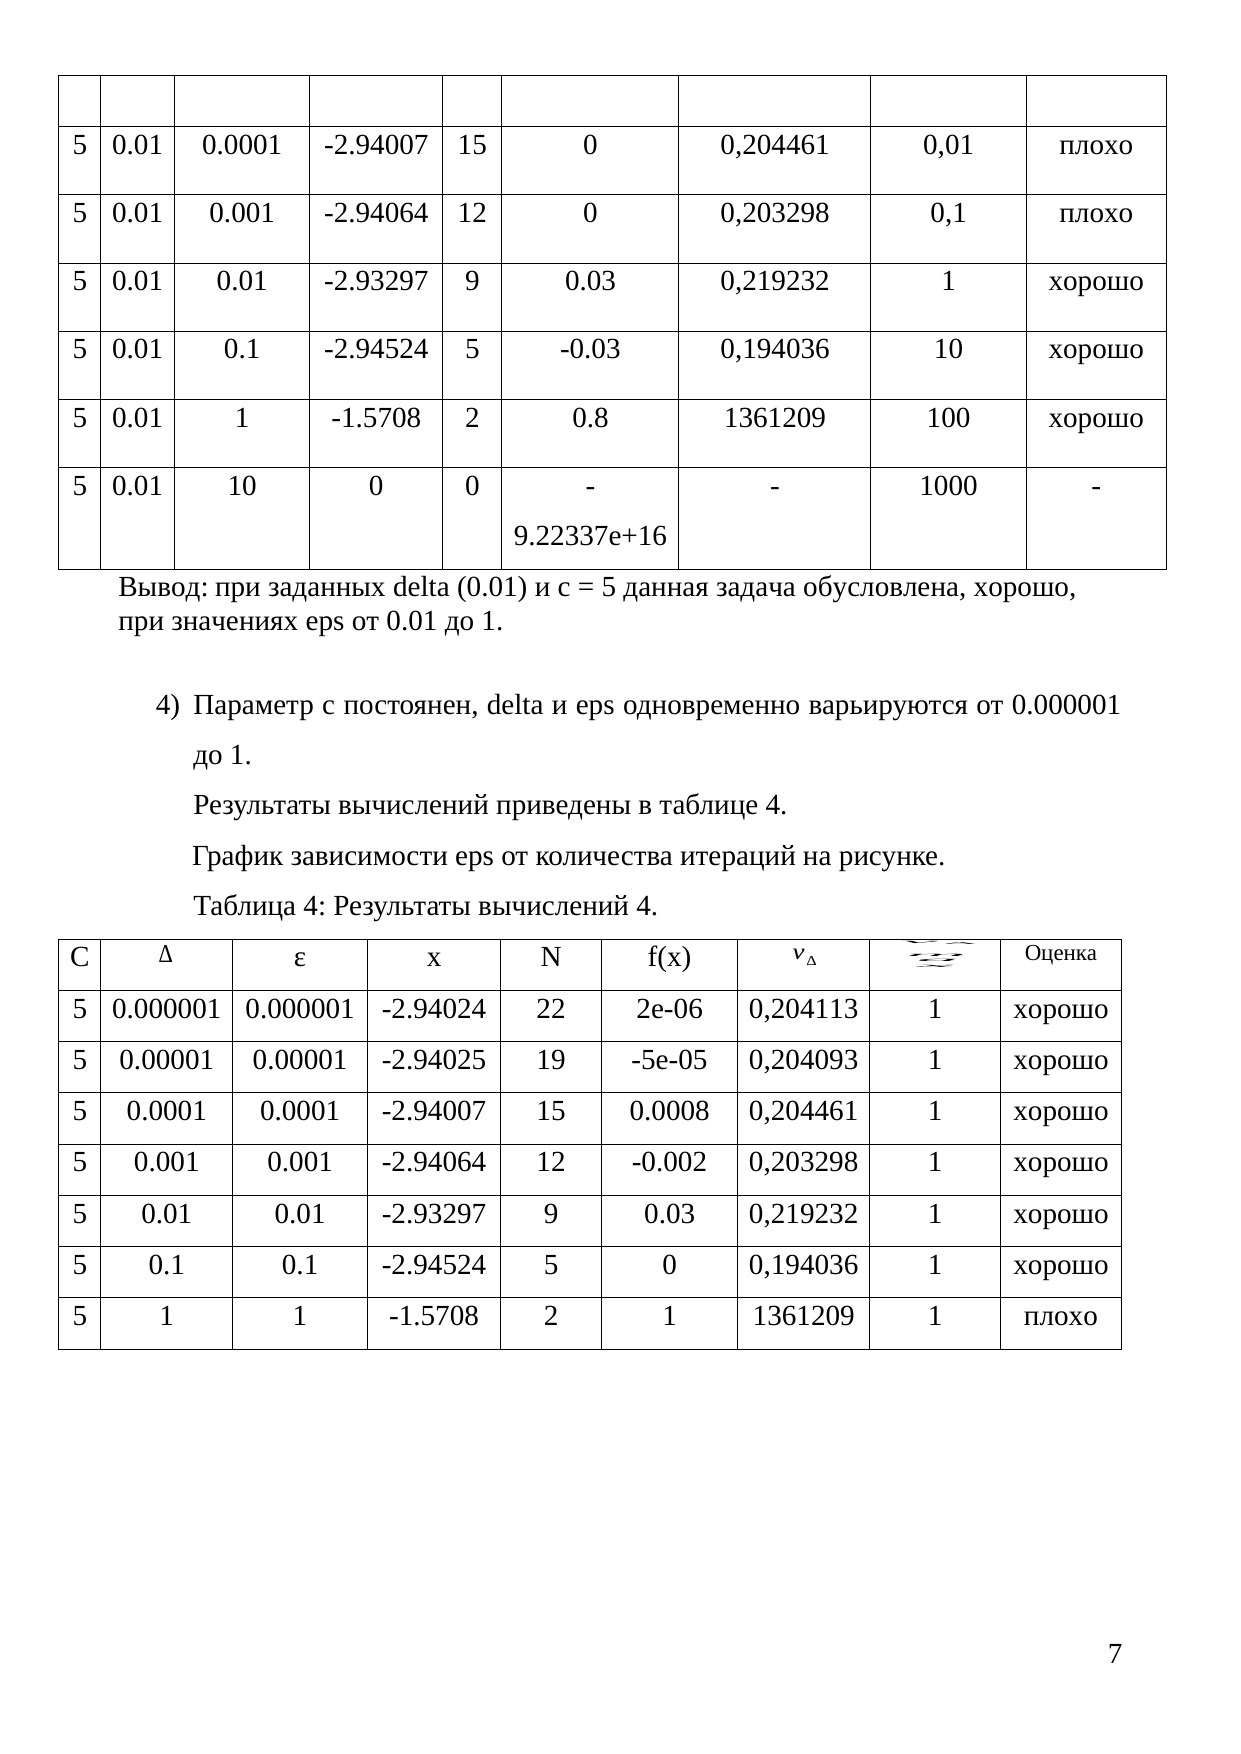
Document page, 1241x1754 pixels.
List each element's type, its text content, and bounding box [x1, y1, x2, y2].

table_cell 0.0001 [101, 1093, 232, 1143]
table_cell 0.1 [101, 1247, 232, 1297]
table_cell 1 [870, 1042, 1000, 1092]
table_cell 0.001 [233, 1145, 367, 1195]
table_cell 2 [501, 1298, 601, 1348]
table_cell 0,204461 [679, 127, 870, 194]
table_cell хорошо [1001, 1196, 1121, 1246]
table_cell [59, 76, 100, 126]
text Результаты вычислений приведены в таблице 4. [193, 787, 1122, 821]
table_cell 1 [870, 991, 1000, 1041]
table_cell 1 [233, 1298, 367, 1348]
table_cell 0,203298 [738, 1145, 869, 1195]
table_cell -0.002 [602, 1145, 737, 1195]
table_header [101, 940, 232, 990]
list Параметр с постоянен, delta и eps одновременно варьируются от 0.000001 до 1. [156, 687, 1122, 771]
table_cell хорошо [1027, 400, 1166, 467]
table_cell хорошо [1001, 1042, 1121, 1092]
table_cell хорошо [1001, 1093, 1121, 1143]
table_cell 0.0008 [602, 1093, 737, 1143]
table_cell 5 [443, 332, 501, 399]
table_header f(x) [602, 940, 737, 990]
table_cell 0.001 [101, 1145, 232, 1195]
table_cell 1361209 [679, 400, 870, 467]
table_cell 5 [59, 400, 100, 467]
table_cell 0.001 [175, 195, 309, 262]
table_cell 0.1 [175, 332, 309, 399]
table_cell 0.1 [233, 1247, 367, 1297]
table_cell -1.5708 [368, 1298, 500, 1348]
table_cell 5 [59, 1247, 100, 1297]
table_cell 5 [59, 1298, 100, 1348]
table_cell 0.8 [502, 400, 678, 467]
table_cell [310, 76, 442, 126]
table_header Оценка [1001, 940, 1121, 990]
table_cell - [1027, 468, 1166, 568]
table_cell 5 [59, 127, 100, 194]
table_cell 0.01 [101, 264, 174, 331]
table_cell 1 [870, 1196, 1000, 1246]
table_cell 0.01 [233, 1196, 367, 1246]
table_cell 0.000001 [233, 991, 367, 1041]
table_cell [871, 76, 1026, 126]
table_cell хорошо [1001, 991, 1121, 1041]
table_cell [443, 76, 501, 126]
table_cell 15 [501, 1093, 601, 1143]
table_cell 2 [443, 400, 501, 467]
text График зависимости eps от количества итераций на рисунке. [118, 838, 1122, 871]
table_cell 0.01 [175, 264, 309, 331]
table_cell 1 [870, 1145, 1000, 1195]
table_cell 0,203298 [679, 195, 870, 262]
table_cell 5 [59, 1196, 100, 1246]
table_cell хорошо [1027, 332, 1166, 399]
table_cell 5 [59, 1145, 100, 1195]
table_cell 0 [502, 127, 678, 194]
table_cell хорошо [1001, 1145, 1121, 1195]
table_header [870, 940, 1000, 990]
table_cell -9.22337e+16 [502, 468, 678, 568]
table_cell 0 [502, 195, 678, 262]
table_cell хорошо [1001, 1247, 1121, 1297]
table_cell 0.01 [101, 1196, 232, 1246]
table_cell 0.01 [101, 400, 174, 467]
table_cell 15 [443, 127, 501, 194]
table_cell -2.94024 [368, 991, 500, 1041]
table_cell 0.03 [502, 264, 678, 331]
table_cell -2.93297 [368, 1196, 500, 1246]
table_cell 9 [501, 1196, 601, 1246]
table_cell 1 [175, 400, 309, 467]
table_header х [368, 940, 500, 990]
table_cell -2.93297 [310, 264, 442, 331]
table_cell -2.94524 [368, 1247, 500, 1297]
table_cell 5 [59, 332, 100, 399]
table_cell -2.94064 [310, 195, 442, 262]
table_cell 1 [101, 1298, 232, 1348]
table_cell 100 [871, 400, 1026, 467]
table_cell 19 [501, 1042, 601, 1092]
table_cell 0,219232 [738, 1196, 869, 1246]
table_cell 0 [443, 468, 501, 568]
text Вывод: при заданных delta (0.01) и с = 5 данная задача обусловлена, хорошо, при значениях eps от 0.01 до 1. [118, 570, 1122, 637]
table_cell [502, 76, 678, 126]
table_cell 0.00001 [233, 1042, 367, 1092]
table_cell 0,204461 [738, 1093, 869, 1143]
table_cell 5 [59, 991, 100, 1041]
table_cell 0.01 [101, 468, 174, 568]
table_cell 5 [59, 1042, 100, 1092]
table_cell 0.01 [101, 332, 174, 399]
table_header ε [233, 940, 367, 990]
table_cell 0 [310, 468, 442, 568]
table_cell 12 [443, 195, 501, 262]
table_header [738, 940, 869, 990]
table_cell 1 [870, 1093, 1000, 1143]
table_cell 0.0001 [175, 127, 309, 194]
table_cell 10 [175, 468, 309, 568]
table_cell -2.94007 [368, 1093, 500, 1143]
table_cell -2.94524 [310, 332, 442, 399]
table_cell 0,219232 [679, 264, 870, 331]
table_cell -2.94025 [368, 1042, 500, 1092]
table_cell 0.03 [602, 1196, 737, 1246]
table_cell плохо [1027, 127, 1166, 194]
table_cell 0.01 [101, 195, 174, 262]
table_header С [59, 940, 100, 990]
table_cell 9 [443, 264, 501, 331]
table_cell 0,194036 [738, 1247, 869, 1297]
table_cell 1 [602, 1298, 737, 1348]
table_cell 0,204093 [738, 1042, 869, 1092]
table_cell 5 [59, 195, 100, 262]
table_cell плохо [1001, 1298, 1121, 1348]
table_cell [175, 76, 309, 126]
table_cell 0.01 [101, 127, 174, 194]
table_cell хорошо [1027, 264, 1166, 331]
table_cell 5 [59, 264, 100, 331]
table_cell -2.94007 [310, 127, 442, 194]
table_cell 0.0001 [233, 1093, 367, 1143]
table_cell 1000 [871, 468, 1026, 568]
table_cell 0.00001 [101, 1042, 232, 1092]
table_cell -0.03 [502, 332, 678, 399]
table_cell [1027, 76, 1166, 126]
table_cell - [679, 468, 870, 568]
table_cell 1 [870, 1247, 1000, 1297]
table_cell 1 [870, 1298, 1000, 1348]
table_cell 0,01 [871, 127, 1026, 194]
table_cell 0,204113 [738, 991, 869, 1041]
table_cell 0,1 [871, 195, 1026, 262]
table_header N [501, 940, 601, 990]
table_cell 5 [59, 468, 100, 568]
table_cell [679, 76, 870, 126]
table_cell 12 [501, 1145, 601, 1195]
table_cell плохо [1027, 195, 1166, 262]
table_cell -5e-05 [602, 1042, 737, 1092]
table_cell 1 [871, 264, 1026, 331]
table_cell -1.5708 [310, 400, 442, 467]
table_cell 2e-06 [602, 991, 737, 1041]
table_cell 5 [501, 1247, 601, 1297]
table_cell 0.000001 [101, 991, 232, 1041]
table_cell 0,194036 [679, 332, 870, 399]
table_cell 1361209 [738, 1298, 869, 1348]
table_cell 5 [59, 1093, 100, 1143]
text Таблица 4: Результаты вычислений 4. [193, 888, 1122, 922]
table_cell 0 [602, 1247, 737, 1297]
table_cell [101, 76, 174, 126]
table_cell -2.94064 [368, 1145, 500, 1195]
table_cell 10 [871, 332, 1026, 399]
table_cell 22 [501, 991, 601, 1041]
